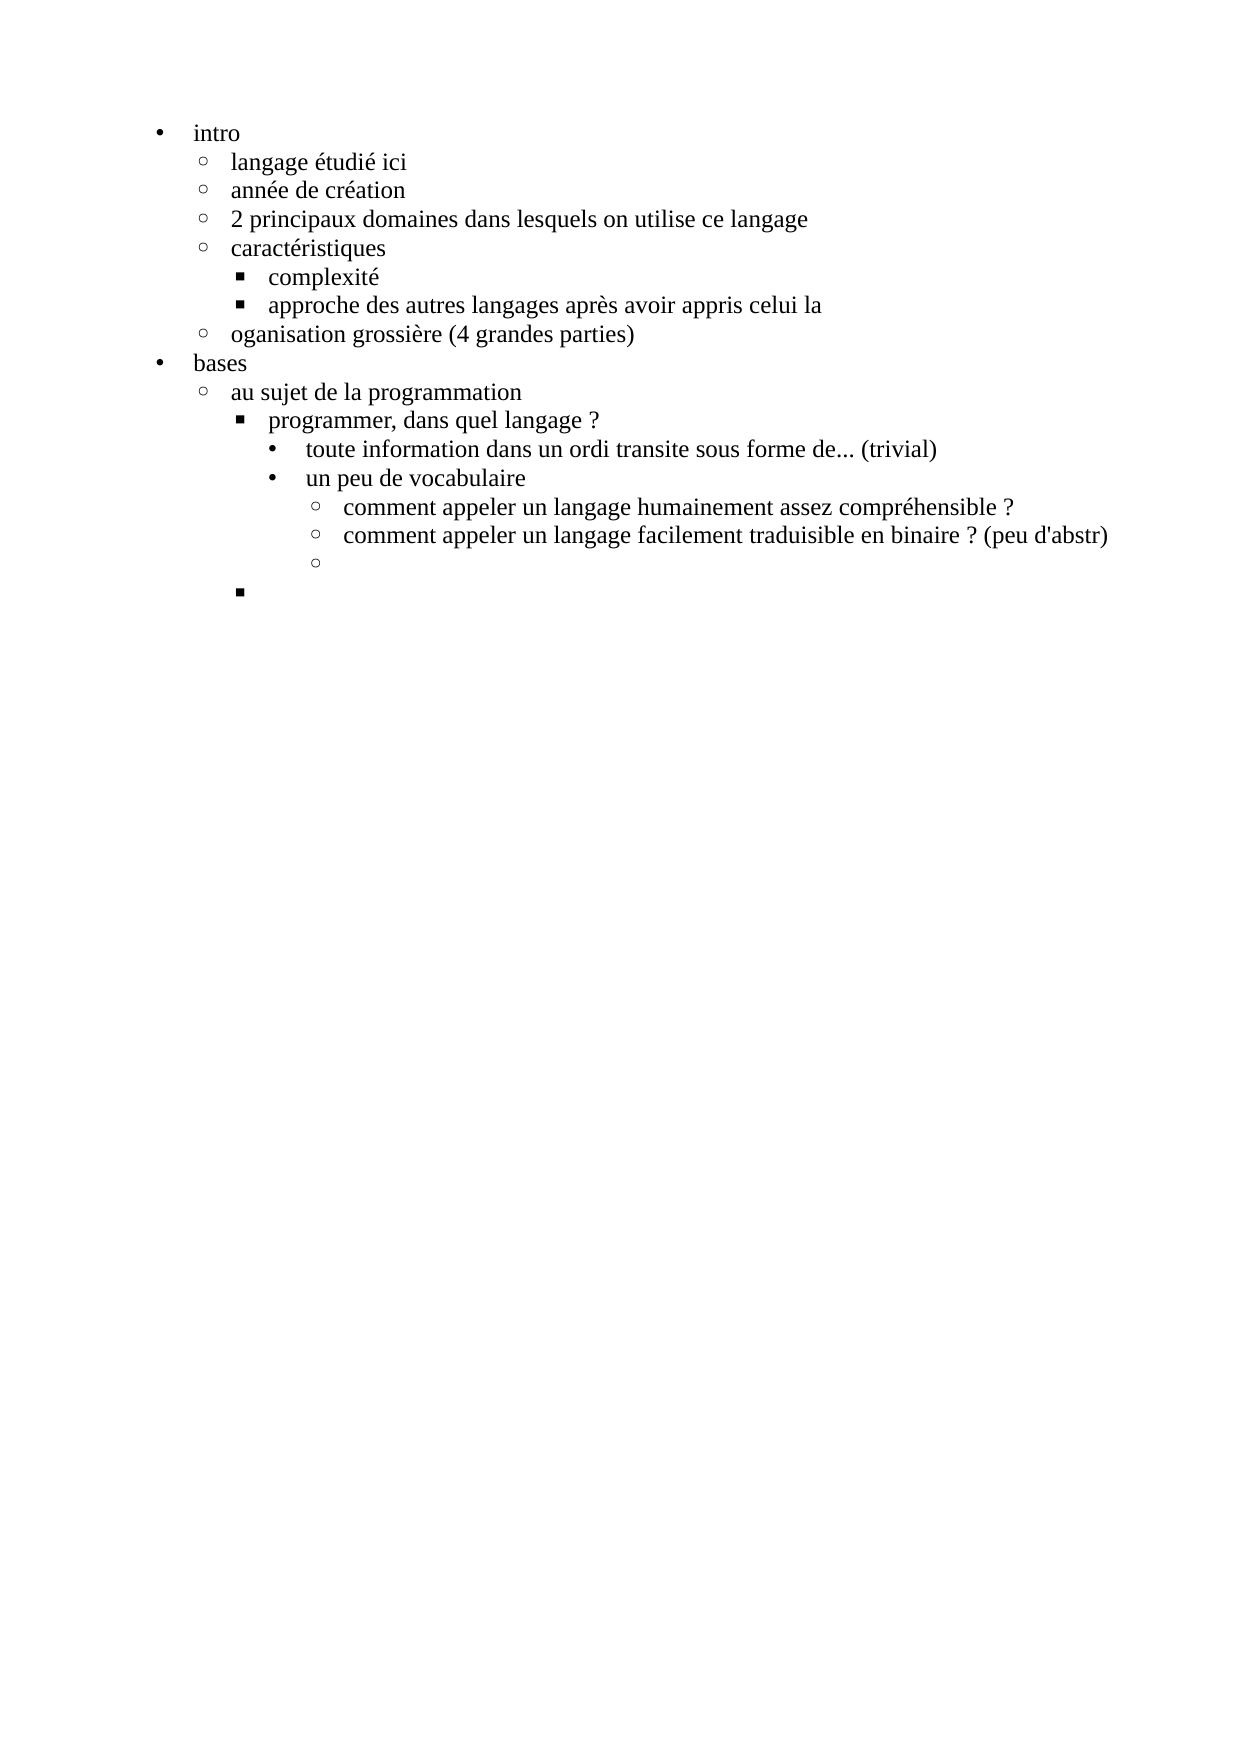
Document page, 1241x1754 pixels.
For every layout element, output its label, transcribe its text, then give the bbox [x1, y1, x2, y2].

list au sujet de la programmation [193, 377, 1122, 406]
list oganisation grossière (4 grandes parties) [193, 319, 1122, 348]
list caractéristiques [193, 233, 1122, 262]
list 2 principaux domaines dans lesquels on utilise ce langage [193, 204, 1122, 233]
list un peu de vocabulaire [268, 463, 1122, 492]
list approche des autres langages après avoir appris celui la [231, 291, 1122, 319]
list complexité [231, 262, 1122, 291]
list bases [156, 348, 1122, 377]
list programmer, dans quel langage ? [231, 406, 1122, 434]
list année de création [193, 176, 1122, 204]
list langage étudié ici [193, 147, 1122, 176]
list comment appeler un langage facilement traduisible en binaire ? (peu d'abstr) [306, 521, 1122, 549]
list comment appeler un langage humainement assez compréhensible ? [306, 492, 1122, 521]
list intro [156, 118, 1122, 147]
list toute information dans un ordi transite sous forme de... (trivial) [268, 434, 1122, 463]
